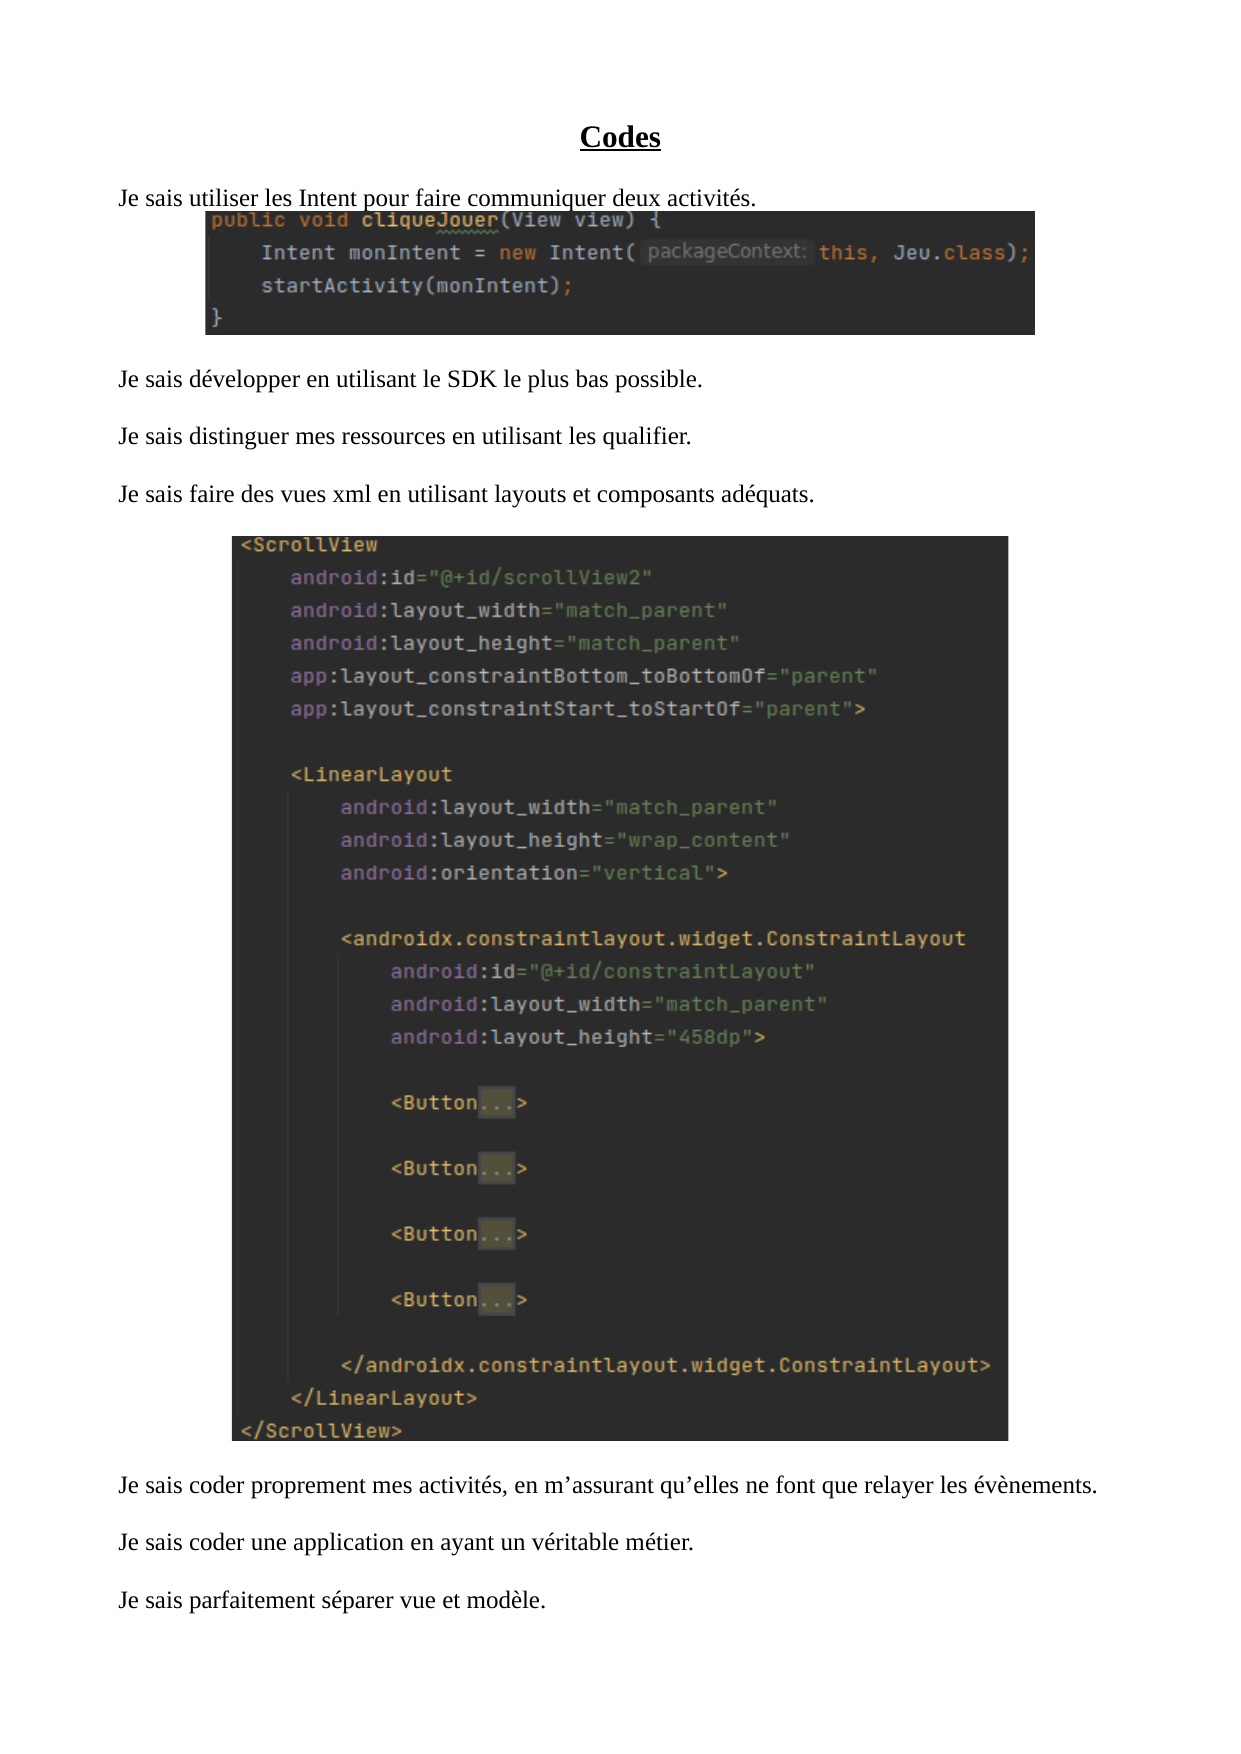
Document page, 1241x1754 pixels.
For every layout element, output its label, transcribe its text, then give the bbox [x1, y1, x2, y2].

text Codes [118, 118, 1122, 154]
text Je sais coder proprement mes activités, en m’assurant qu’elles ne font que relayer les évènements. [118, 1470, 1122, 1498]
text Je sais parfaitement séparer vue et modèle. [118, 1585, 1122, 1613]
text Je sais utiliser les Intent pour faire communiquer deux activités. [118, 183, 1122, 212]
text Je sais développer en utilisant le SDK le plus bas possible. [118, 364, 1122, 392]
text Je sais coder une application en ayant un véritable métier. [118, 1527, 1122, 1556]
picture [231, 536, 1009, 1441]
text Je sais distinguer mes ressources en utilisant les qualifier. [118, 421, 1122, 450]
picture [205, 211, 1035, 335]
text Je sais faire des vues xml en utilisant layouts et composants adéquats. [118, 479, 1122, 507]
